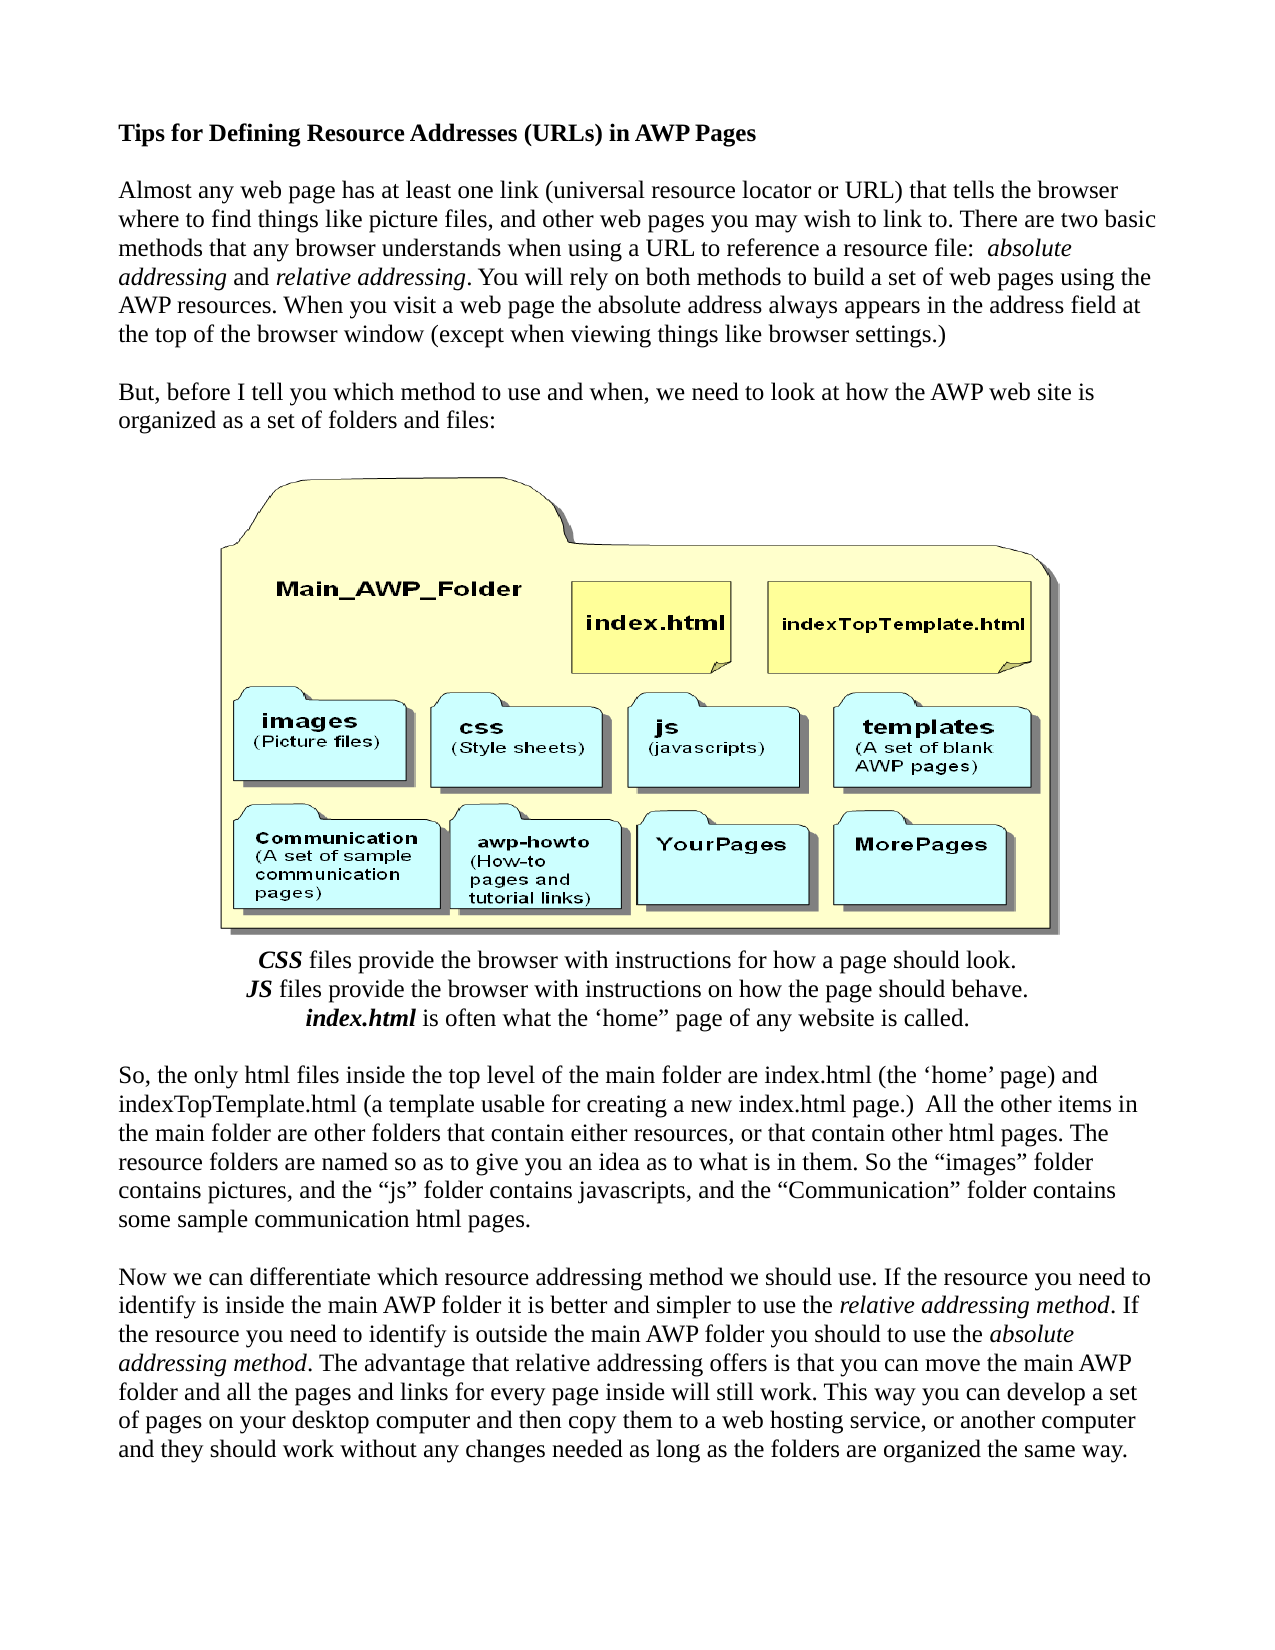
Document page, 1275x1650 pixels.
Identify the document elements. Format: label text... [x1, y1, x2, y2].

text But, before I tell you which method to use and when, we need to look at how the AWP web site is organized as a set of folders and files: [118, 377, 1157, 434]
picture [204, 463, 1071, 946]
text Tips for Defining Resource Addresses (URLs) in AWP Pages [118, 118, 1157, 147]
text index.html is often what the ‘home” page of any website is called. [118, 1003, 1157, 1032]
text So, the only html files inside the top level of the main folder are index.html (the ‘home’ page) and indexTopTemplate.html (a template usable for creating a new index.html page.) All the other items in the main folder are other folders that contain either resources, or that contain other html pages. The resource folders are named so as to give you an idea as to what is in them. So the “images” folder contains pictures, and the “js” folder contains javascripts, and the “Communication” folder contains some sample communication html pages. [118, 1060, 1157, 1233]
text CSS files provide the browser with instructions for how a page should look. [118, 463, 1157, 974]
text Now we can differentiate which resource addressing method we should use. If the resource you need to identify is inside the main AWP folder it is better and simpler to use the relative addressing method. If the resource you need to identify is outside the main AWP folder you should to use the absolute addressing method. The advantage that relative addressing offers is that you can move the main AWP folder and all the pages and links for every page inside will still work. This way you can develop a set of pages on your desktop computer and then copy them to a web hosting service, or another computer and they should work without any changes needed as long as the folders are organized the same way. [118, 1262, 1157, 1463]
text Almost any web page has at least one link (universal resource locator or URL) that tells the browser where to find things like picture files, and other web pages you may wish to link to. There are two basic methods that any browser understands when using a URL to reference a resource file: absolute addressing and relative addressing. You will rely on both methods to build a set of web pages using the AWP resources. When you visit a web page the absolute address always appears in the address field at the top of the browser window (except when viewing things like browser settings.) [118, 176, 1157, 348]
text JS files provide the browser with instructions on how the page should behave. [118, 974, 1157, 1003]
